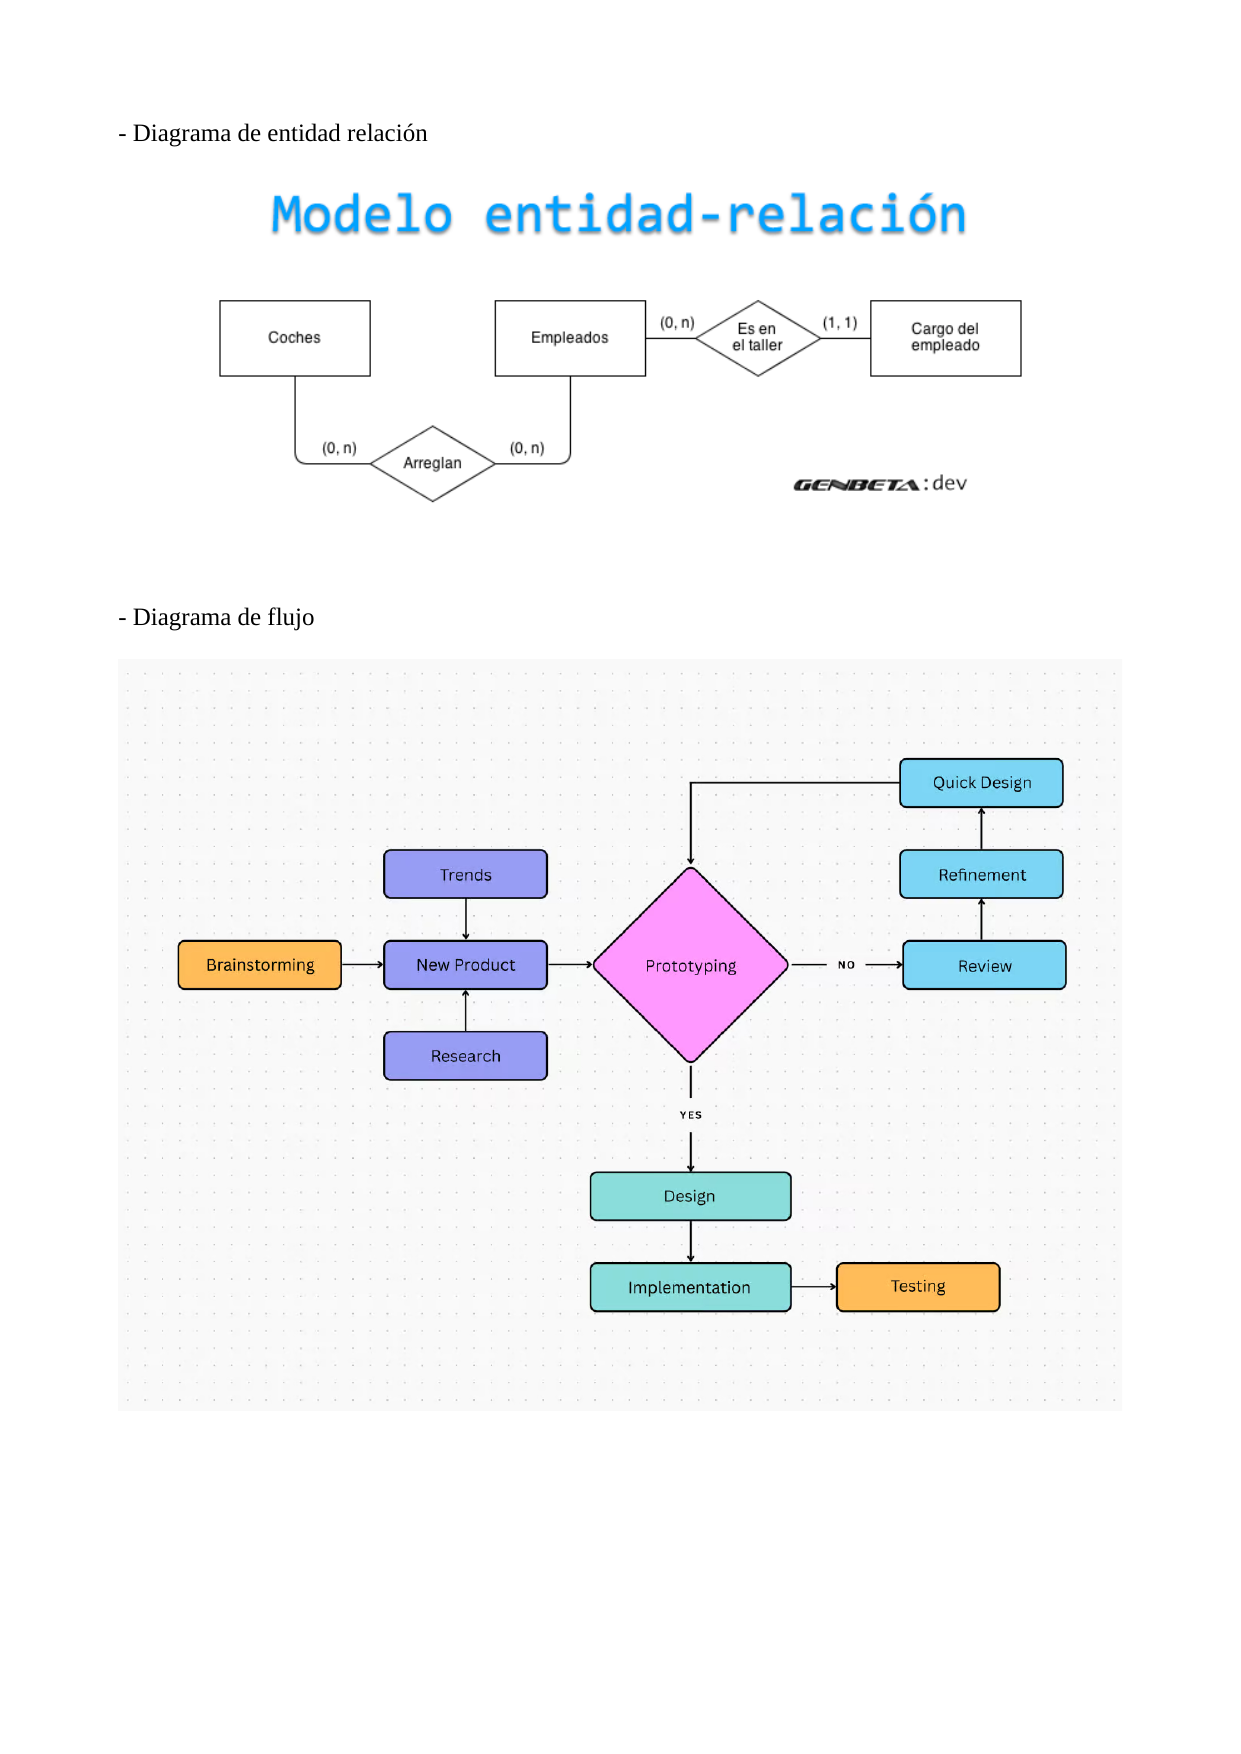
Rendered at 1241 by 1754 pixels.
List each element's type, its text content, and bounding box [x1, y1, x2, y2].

picture [118, 659, 1123, 1411]
text - Diagrama de entidad relación [118, 118, 1122, 147]
picture [217, 146, 1023, 516]
text - Diagrama de flujo [118, 602, 1122, 631]
